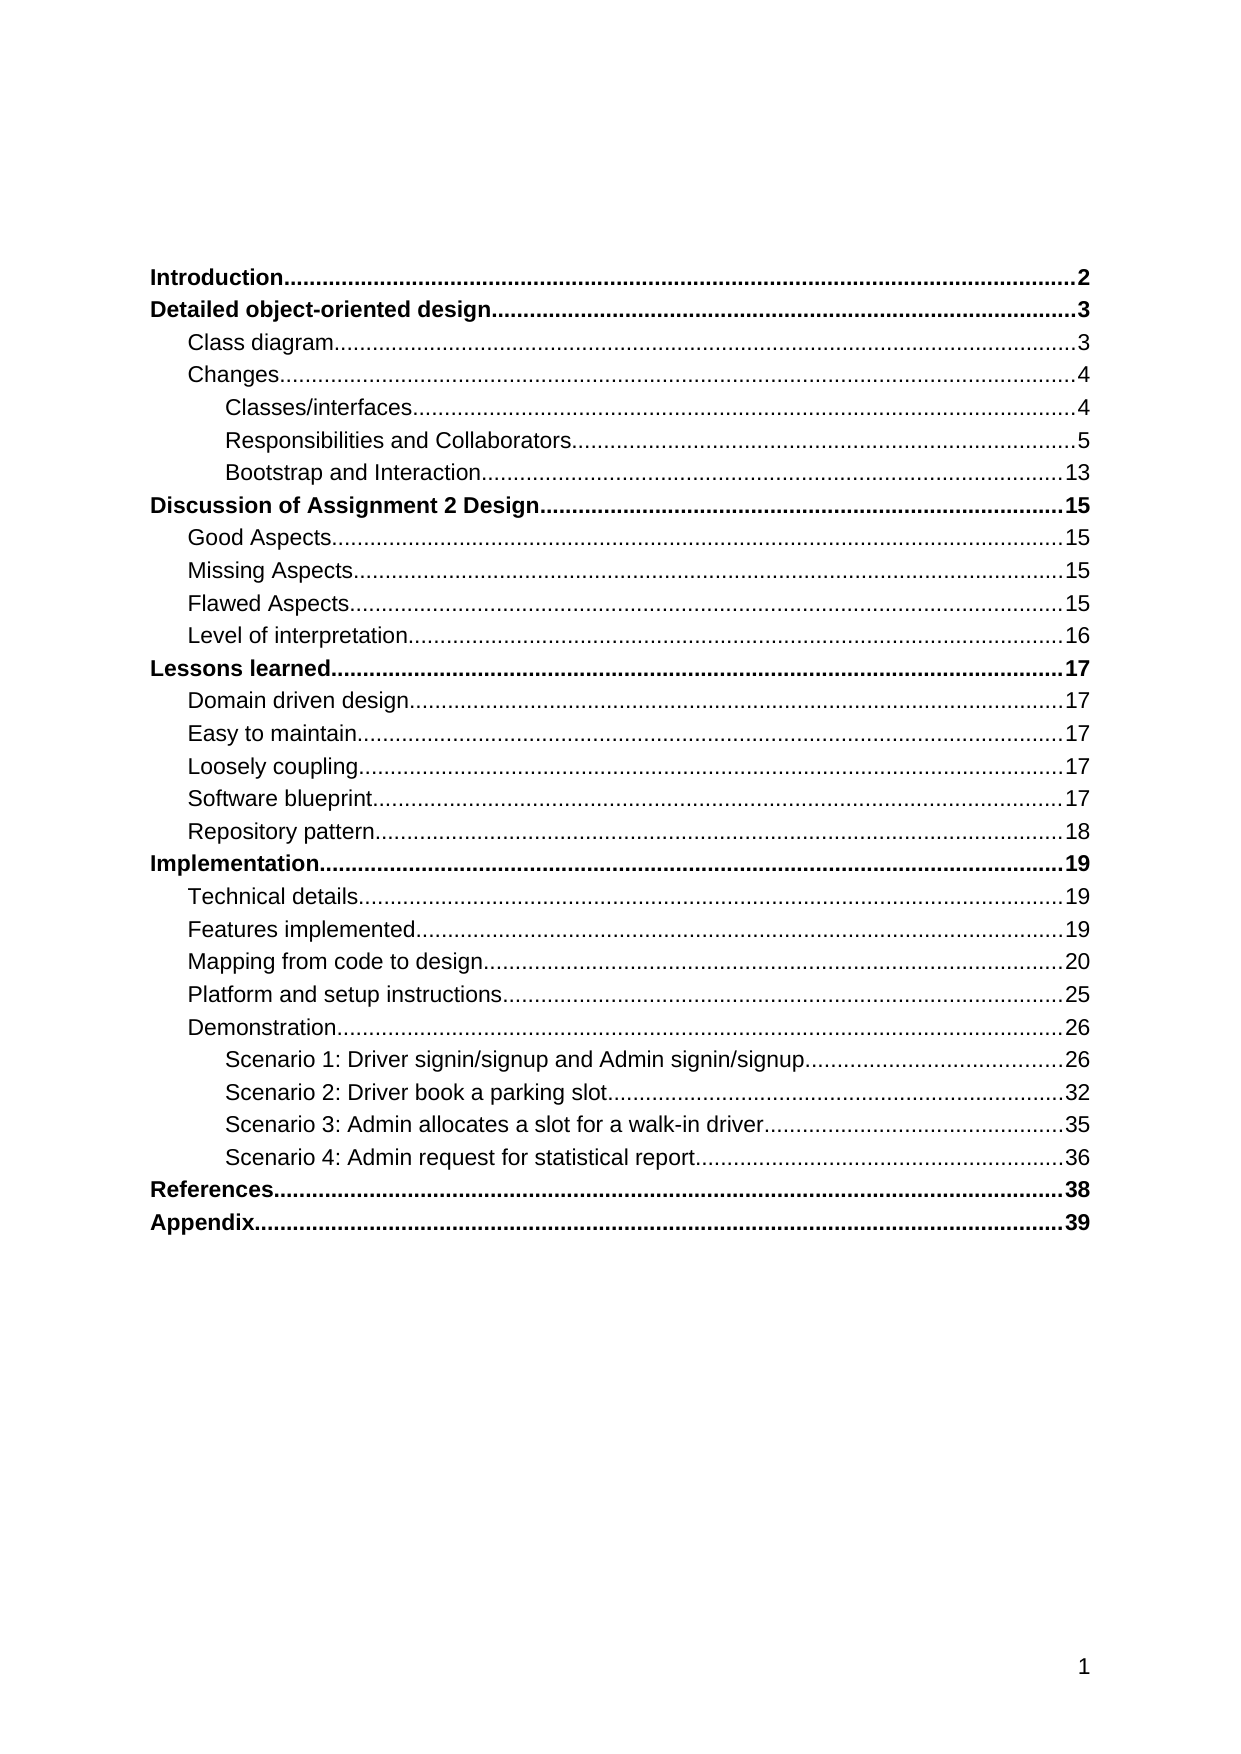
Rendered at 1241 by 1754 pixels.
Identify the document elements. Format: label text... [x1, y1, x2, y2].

text Implementation 19 [150, 850, 1090, 877]
text Technical details 19 [187, 883, 1090, 909]
text Bootstrap and Interaction 13 [225, 459, 1090, 486]
text Detailed object-oriented design 3 [150, 296, 1090, 322]
text Domain driven design 17 [187, 687, 1090, 714]
text Repository pattern 18 [187, 818, 1090, 844]
text Discussion of Assignment 2 Design 15 [150, 492, 1090, 518]
text Demonstration 26 [187, 1013, 1090, 1040]
text Scenario 2: Driver book a parking slot 32 [225, 1079, 1090, 1105]
text Changes 4 [187, 361, 1090, 388]
text Missing Aspects 15 [187, 557, 1090, 583]
text Appendix 39 [150, 1209, 1090, 1235]
text Scenario 1: Driver signin/signup and Admin signin/signup 26 [225, 1046, 1090, 1072]
text Level of interpretation 16 [187, 622, 1090, 648]
text Class diagram 3 [187, 329, 1090, 355]
text Scenario 3: Admin allocates a slot for a walk-in driver 35 [225, 1111, 1090, 1138]
text Loosely coupling 17 [187, 753, 1090, 779]
text Flawed Aspects 15 [187, 589, 1090, 616]
text Lessons learned 17 [150, 655, 1090, 681]
text Platform and setup instructions 25 [187, 981, 1090, 1007]
text Scenario 4: Admin request for statistical report 36 [225, 1144, 1090, 1170]
text Classes/interfaces 4 [225, 394, 1090, 420]
text Easy to maintain 17 [187, 720, 1090, 746]
text Introduction 2 [150, 263, 1090, 290]
text References 38 [150, 1176, 1090, 1203]
text Good Aspects 15 [187, 524, 1090, 551]
text Features implemented 19 [187, 916, 1090, 942]
text Mapping from code to design 20 [187, 948, 1090, 974]
text Software blueprint 17 [187, 785, 1090, 812]
text Responsibilities and Collaborators 5 [225, 427, 1090, 453]
